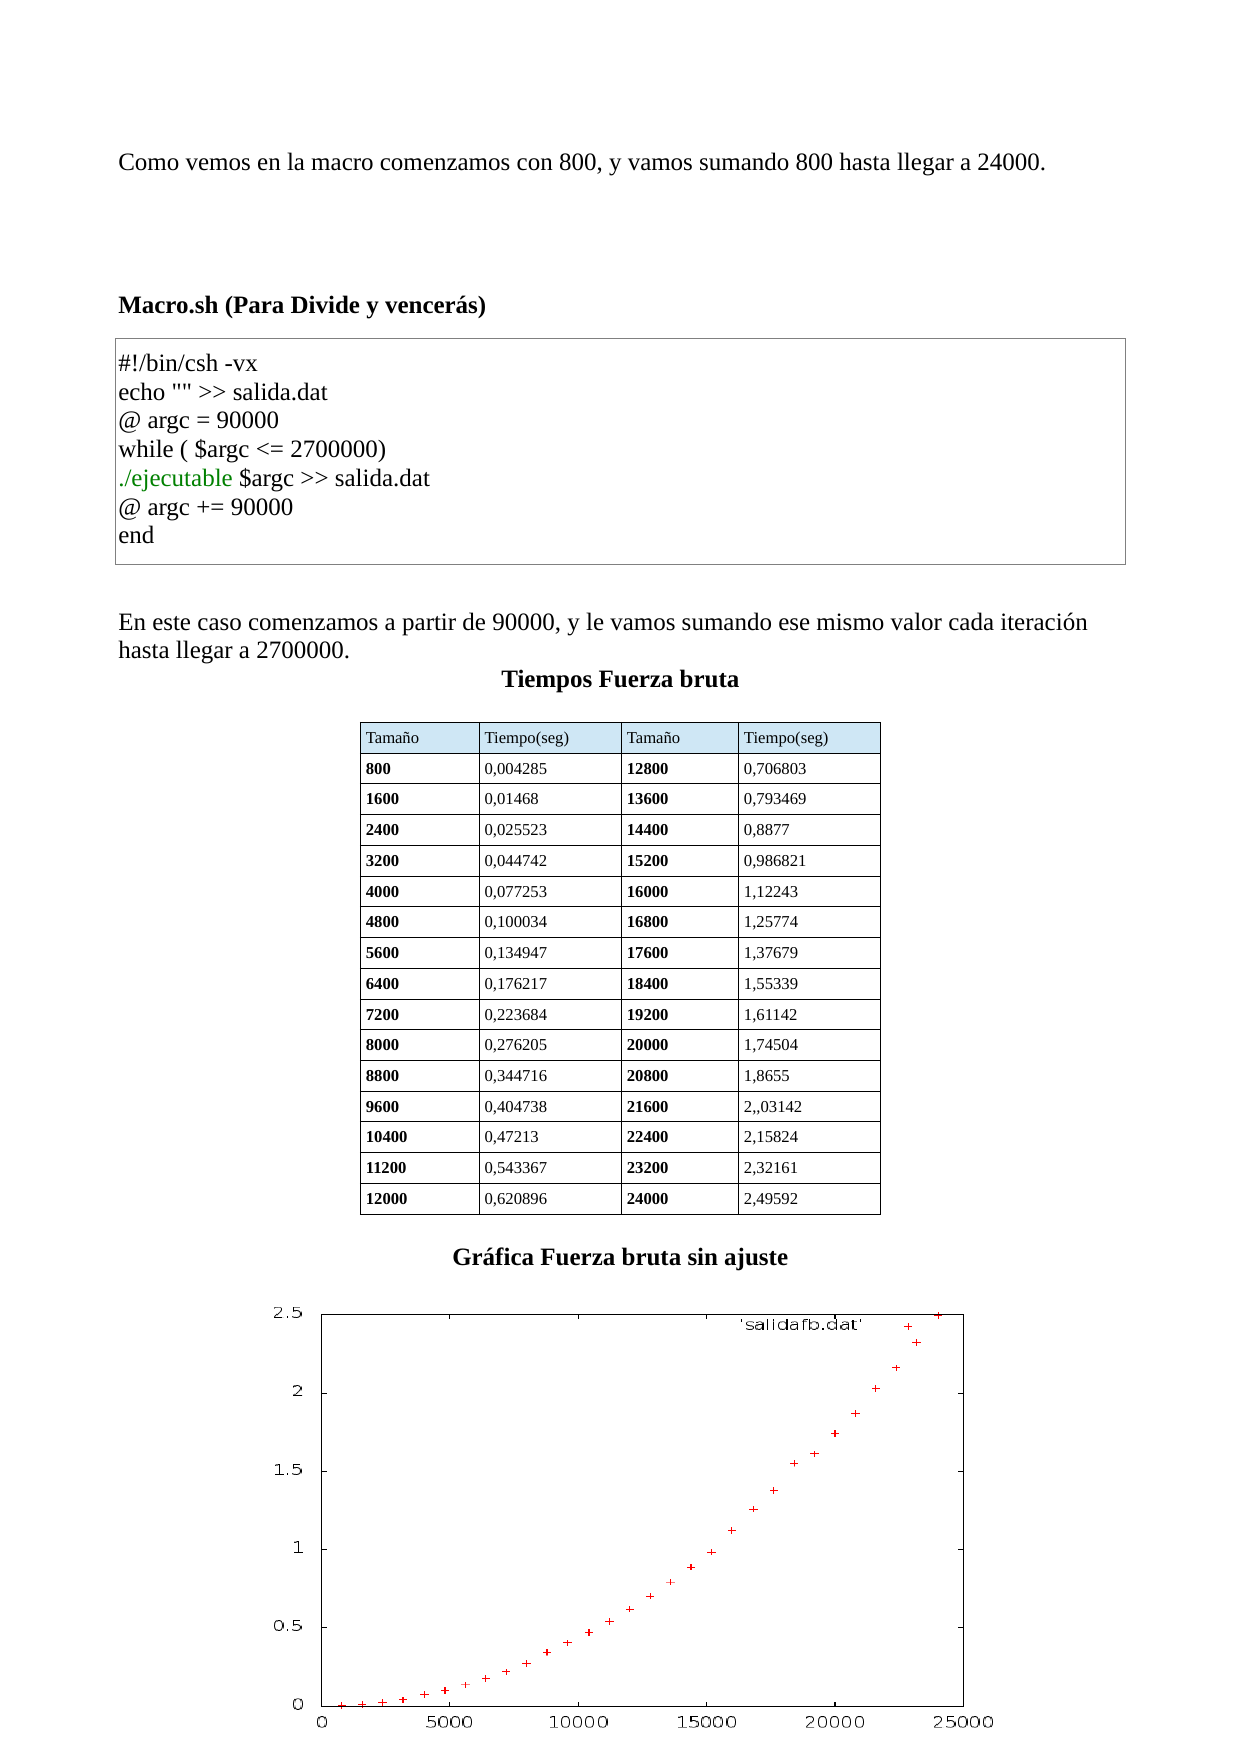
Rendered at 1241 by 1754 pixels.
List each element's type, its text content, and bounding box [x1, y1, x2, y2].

table_cell 16000 [622, 877, 738, 906]
table_cell 21600 [622, 1092, 738, 1121]
table_cell 0,01468 [480, 784, 621, 814]
table_cell 0,044742 [480, 846, 621, 876]
table_cell 14400 [622, 815, 738, 845]
table_cell 2,15824 [739, 1122, 880, 1152]
table_cell 23200 [622, 1153, 738, 1183]
table_cell 8000 [361, 1030, 479, 1060]
table_cell 800 [361, 754, 479, 783]
table_cell 0,077253 [480, 877, 621, 906]
table_cell 7200 [361, 1000, 479, 1029]
table_cell 5600 [361, 938, 479, 968]
table_cell 0,986821 [739, 846, 880, 876]
table_cell 0,100034 [480, 907, 621, 937]
table_cell 12800 [622, 754, 738, 783]
table_cell 1,25774 [739, 907, 880, 937]
table_cell 0,223684 [480, 1000, 621, 1029]
table_cell 4000 [361, 877, 479, 906]
table_header Tiempo(seg) [480, 723, 621, 753]
text Tiempos Fuerza bruta [118, 664, 1122, 693]
table_cell 9600 [361, 1092, 479, 1121]
table_cell 3200 [361, 846, 479, 876]
table_cell 4800 [361, 907, 479, 937]
table_cell 8800 [361, 1061, 479, 1091]
table_cell 1,61142 [739, 1000, 880, 1029]
table_cell 13600 [622, 784, 738, 814]
table_cell 2,,03142 [739, 1092, 880, 1121]
text while ( $argc <= 2700000) [118, 434, 1122, 463]
table_cell 1,55339 [739, 969, 880, 998]
table_cell 0,025523 [480, 815, 621, 845]
text @ argc = 90000 [118, 406, 1122, 434]
text echo "" >> salida.dat [118, 377, 1122, 406]
table_cell 0,134947 [480, 938, 621, 968]
table_cell 0,404738 [480, 1092, 621, 1121]
text ./ejecutable $argc >> salida.dat [118, 463, 1122, 492]
text En este caso comenzamos a partir de 90000, y le vamos sumando ese mismo valor cada iteración hasta llegar a 2700000. [118, 578, 1122, 664]
text end [118, 521, 1122, 549]
table_header Tiempo(seg) [739, 723, 880, 753]
table_cell 2,49592 [739, 1184, 880, 1213]
table_cell 15200 [622, 846, 738, 876]
table_cell 1,74504 [739, 1030, 880, 1060]
table_header Tamaño [622, 723, 738, 753]
table_cell 1,37679 [739, 938, 880, 968]
table_cell 0,620896 [480, 1184, 621, 1213]
table_cell 16800 [622, 907, 738, 937]
table_cell 10400 [361, 1122, 479, 1152]
table_cell 11200 [361, 1153, 479, 1183]
text #!/bin/csh -vx [118, 348, 1122, 377]
table_cell 22400 [622, 1122, 738, 1152]
table_header Tamaño [361, 723, 479, 753]
table_cell 6400 [361, 969, 479, 998]
table_cell 0,004285 [480, 754, 621, 783]
picture [236, 1293, 1004, 1742]
table_cell 19200 [622, 1000, 738, 1029]
table_cell 2,32161 [739, 1153, 880, 1183]
table_cell 0,706803 [739, 754, 880, 783]
table_cell 1,12243 [739, 877, 880, 906]
table_cell 17600 [622, 938, 738, 968]
table_cell 0,344716 [480, 1061, 621, 1091]
text Macro.sh (Para Divide y vencerás) [118, 291, 1122, 319]
table_cell 20000 [622, 1030, 738, 1060]
table_cell 12000 [361, 1184, 479, 1213]
text Gráfica Fuerza bruta sin ajuste [118, 1242, 1122, 1271]
table_cell 0,276205 [480, 1030, 621, 1060]
table_cell 0,176217 [480, 969, 621, 998]
table_cell 1600 [361, 784, 479, 814]
table_cell 0,8877 [739, 815, 880, 845]
table_cell 0,543367 [480, 1153, 621, 1183]
text Como vemos en la macro comenzamos con 800, y vamos sumando 800 hasta llegar a 24000. [118, 118, 1122, 176]
table_cell 24000 [622, 1184, 738, 1213]
text @ argc += 90000 [118, 492, 1122, 521]
table_cell 0,793469 [739, 784, 880, 814]
table_cell 1,8655 [739, 1061, 880, 1091]
table_cell 20800 [622, 1061, 738, 1091]
table_cell 18400 [622, 969, 738, 998]
table_cell 2400 [361, 815, 479, 845]
table_cell 0,47213 [480, 1122, 621, 1152]
